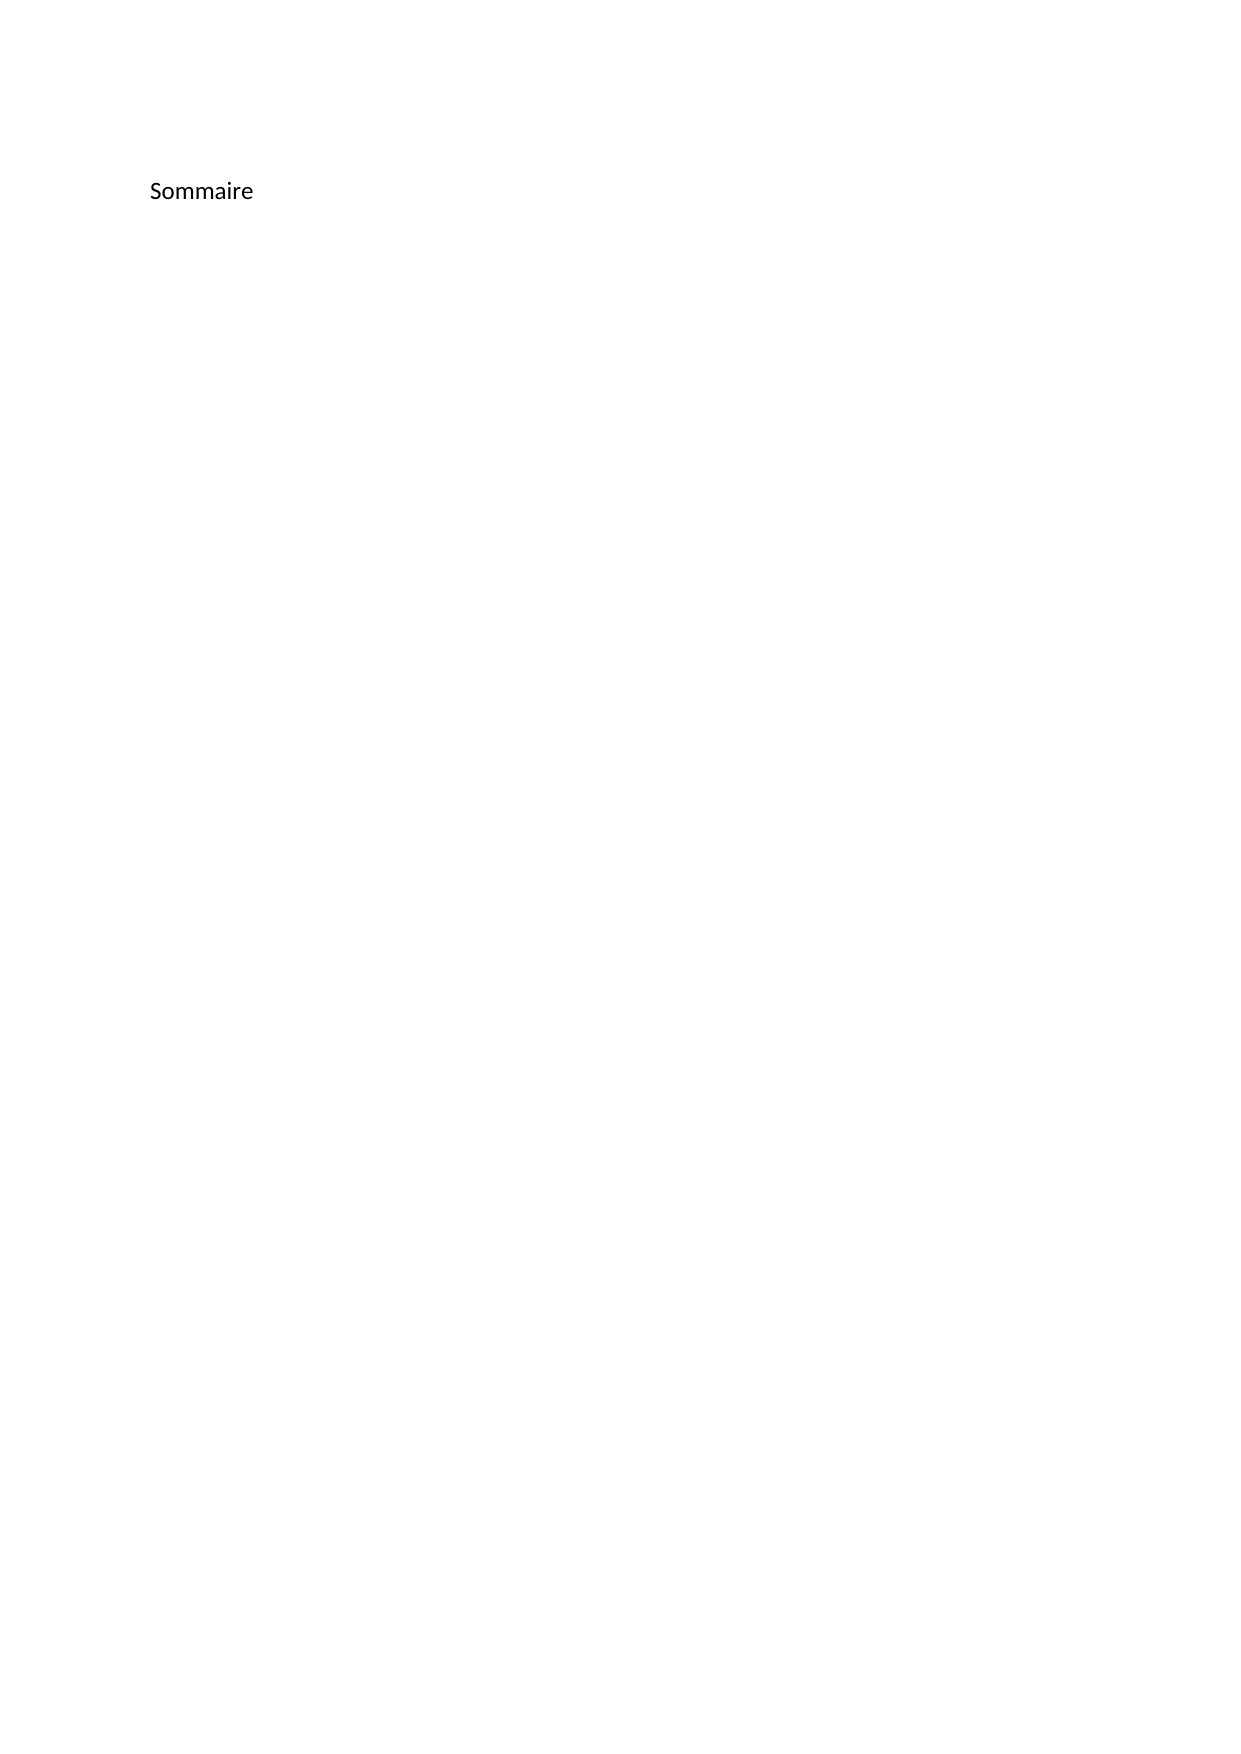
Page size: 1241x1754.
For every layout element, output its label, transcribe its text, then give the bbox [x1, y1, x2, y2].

text Sommaire [150, 175, 1090, 206]
